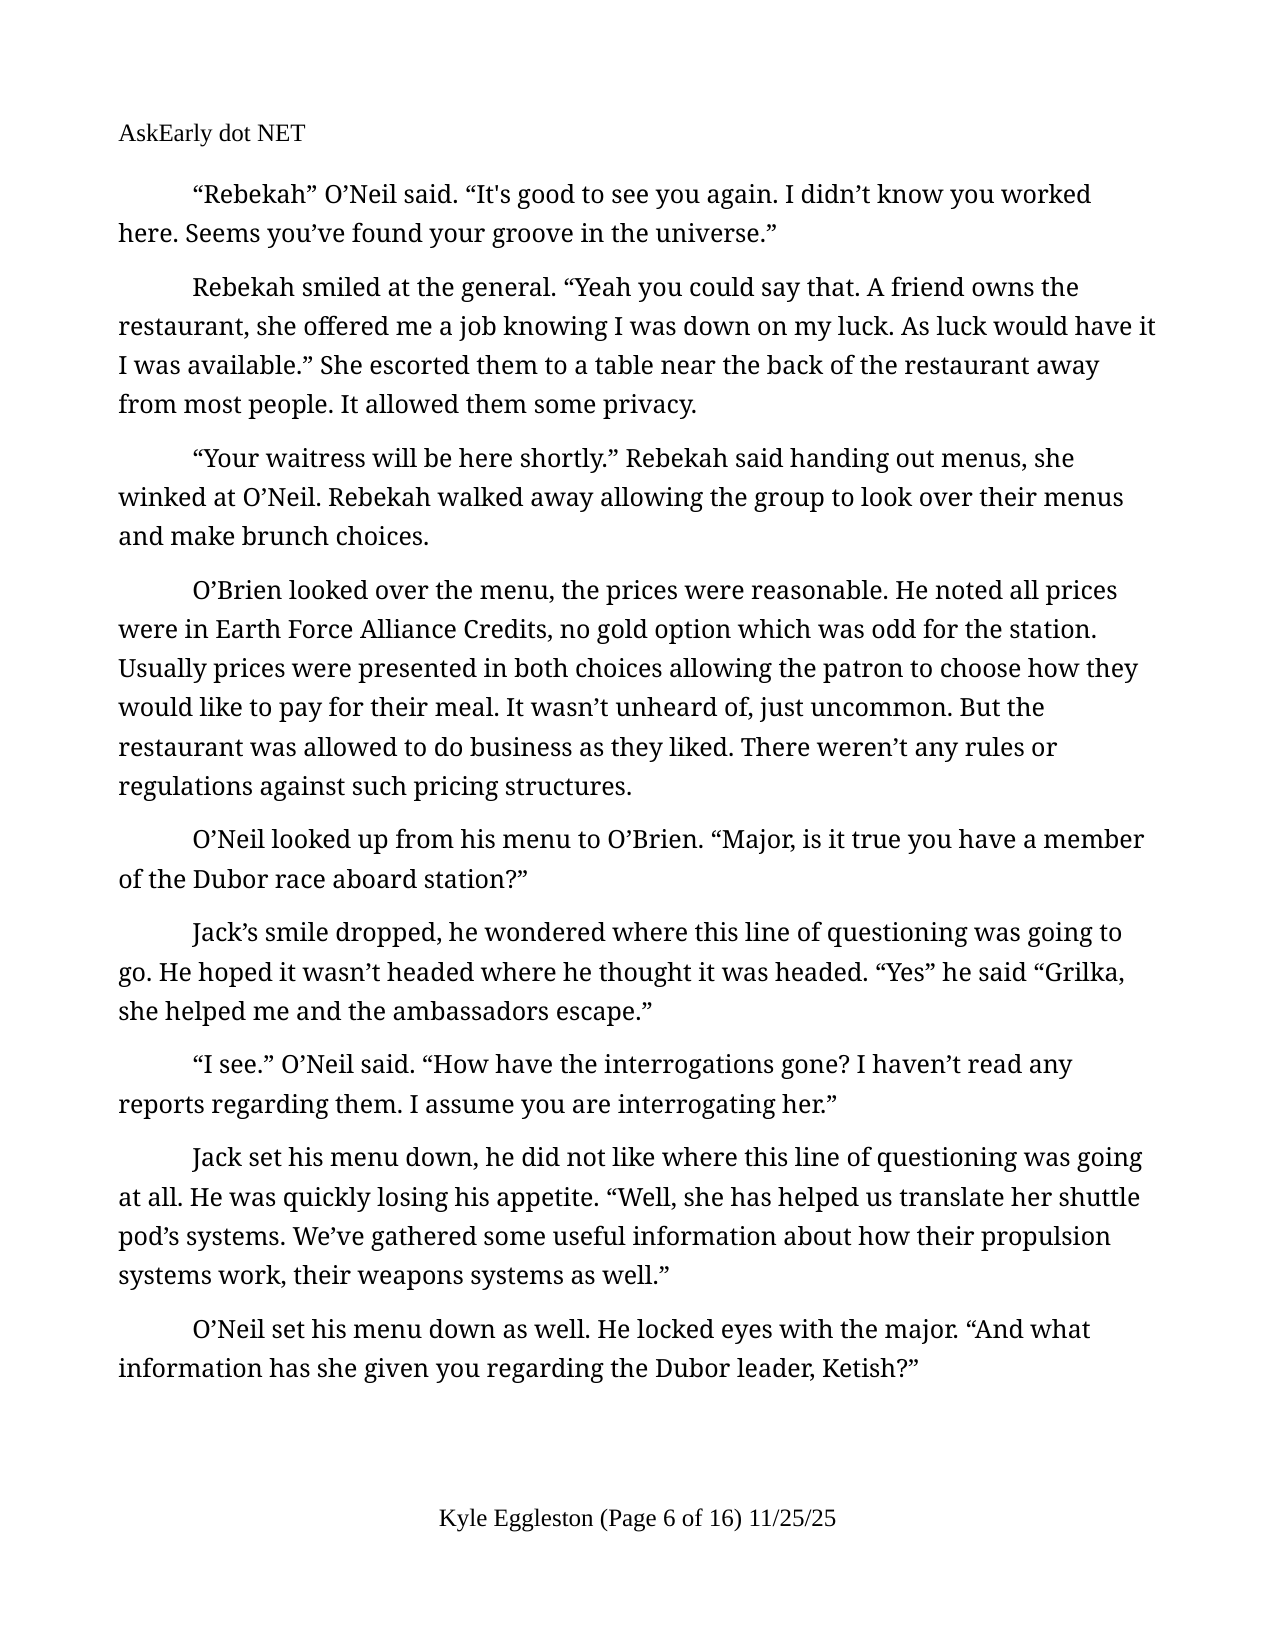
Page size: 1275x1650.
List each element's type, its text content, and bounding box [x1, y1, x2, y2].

text O’Neil set his menu down as well. He locked eyes with the major. “And what information has she given you regarding the Dubor leader, Ketish?” [118, 1311, 1157, 1384]
text “Your waitress will be here shortly.” Rebekah said handing out menus, she winked at O’Neil. Rebekah walked away allowing the group to look over their menus and make brunch choices. [118, 441, 1157, 553]
text Rebekah smiled at the general. “Yeah you could say that. A friend owns the restaurant, she offered me a job knowing I was down on my luck. As luck would have it I was available.” She escorted them to a table near the back of the restaurant away from most people. It allowed them some privacy. [118, 269, 1157, 421]
text “I see.” O’Neil said. “How have the interrogations gone? I haven’t read any reports regarding them. I assume you are interrogating her.” [118, 1047, 1157, 1120]
text O’Neil looked up from his menu to O’Brien. “Major, is it true you have a member of the Dubor race aboard station?” [118, 822, 1157, 895]
text Jack’s smile dropped, he wondered where this line of questioning was going to go. He hoped it wasn’t headed where he thought it was headed. “Yes” he said “Grilka, she helped me and the ambassadors escape.” [118, 915, 1157, 1027]
text O’Brien looked over the menu, the prices were reasonable. He noted all prices were in Earth Force Alliance Credits, no gold option which was odd for the station. Usually prices were presented in both choices allowing the patron to choose how they would like to pay for their meal. It wasn’t unheard of, just uncommon. But the restaurant was allowed to do business as they liked. There weren’t any rules or regulations against such pricing structures. [118, 573, 1157, 802]
text Jack set his menu down, he did not like where this line of questioning was going at all. He was quickly losing his appetite. “Well, she has helped us translate her shuttle pod’s systems. We’ve gathered some useful information about how their propulsion systems work, their weapons systems as well.” [118, 1140, 1157, 1292]
text “Rebekah” O’Neil said. “It's good to see you again. I didn’t know you worked here. Seems you’ve found your groove in the universe.” [118, 176, 1157, 249]
